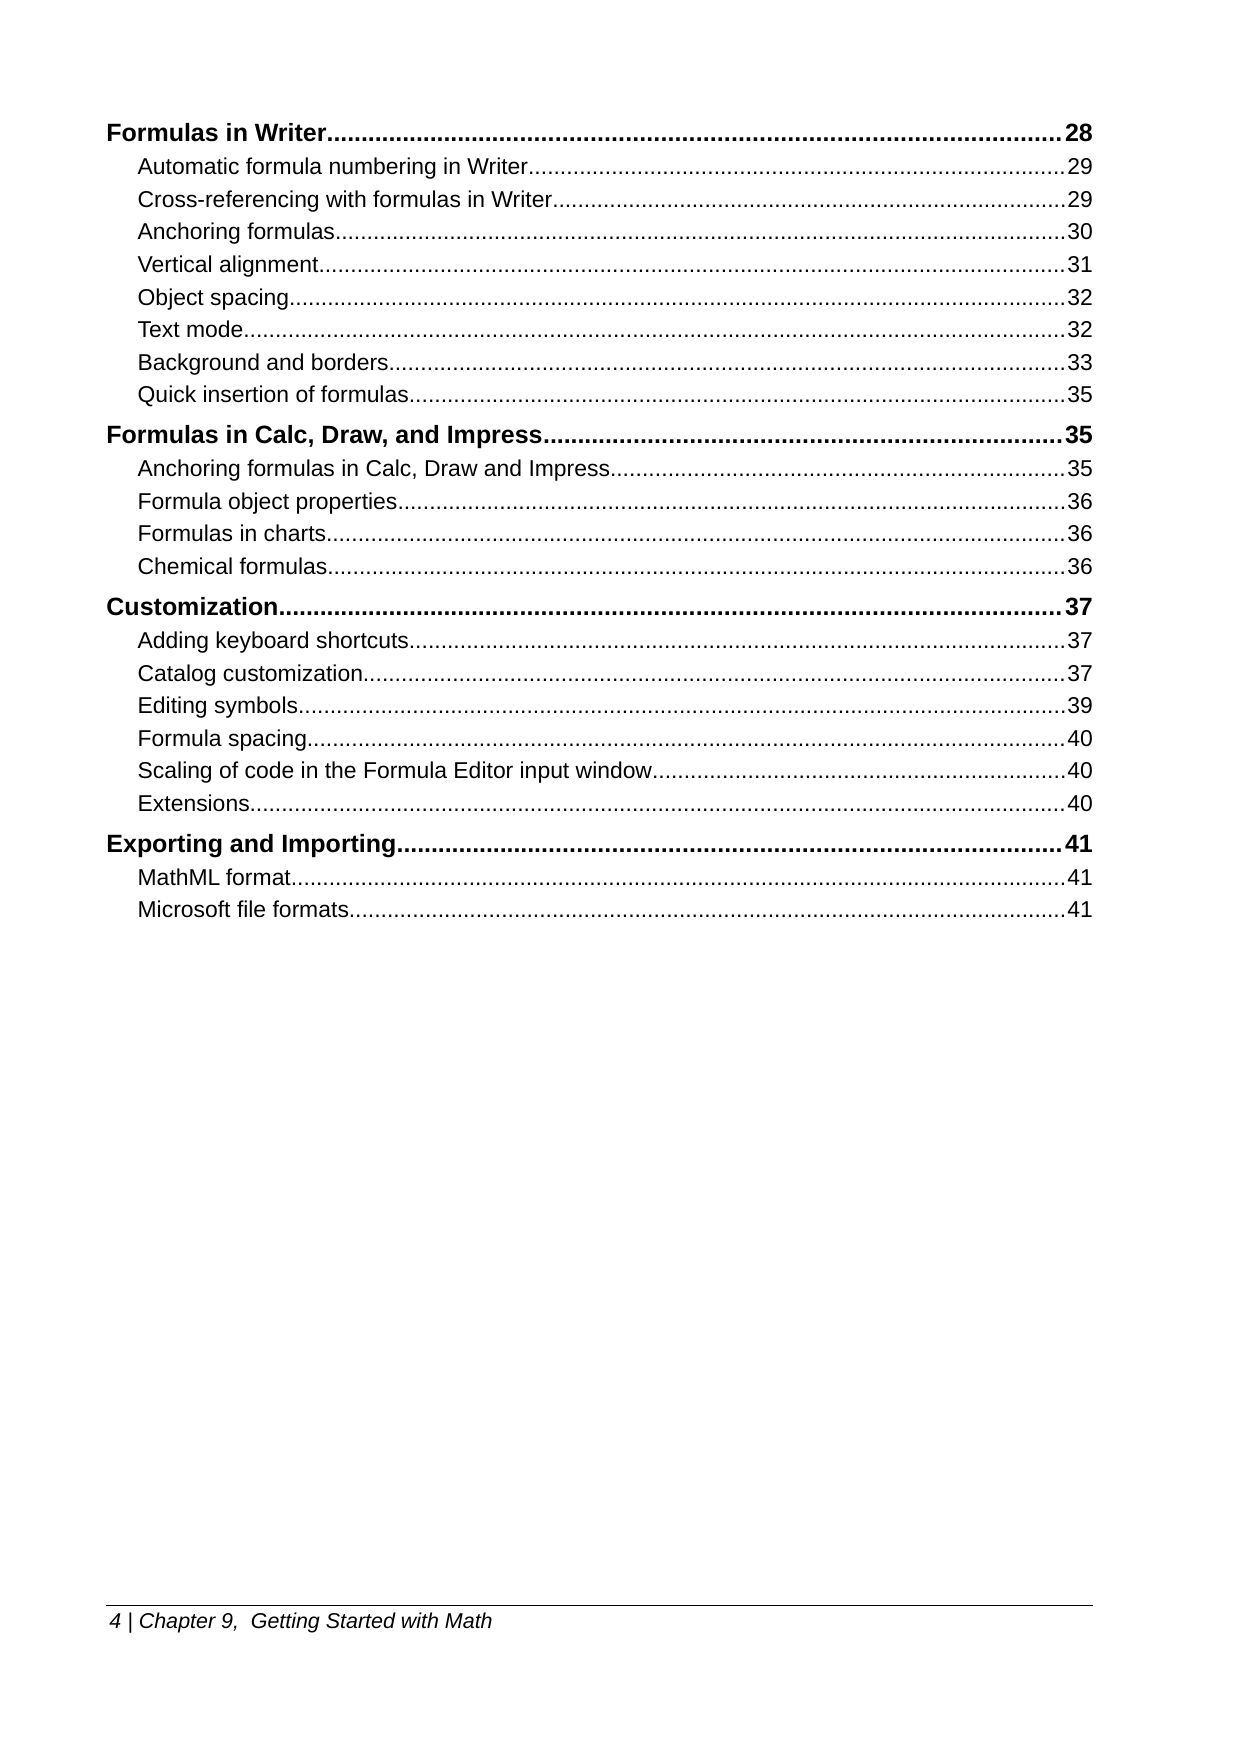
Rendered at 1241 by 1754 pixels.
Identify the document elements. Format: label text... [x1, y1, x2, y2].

text MathML format 41 [137, 864, 1093, 890]
text Quick insertion of formulas 35 [137, 381, 1093, 408]
text Cross-referencing with formulas in Writer 29 [137, 186, 1093, 212]
text Catalog customization 37 [137, 659, 1093, 686]
text Microsoft file formats 41 [137, 896, 1093, 923]
text Formulas in charts 36 [137, 520, 1093, 547]
text Customization 37 [106, 592, 1093, 621]
text Formulas in Calc, Draw, and Impress 35 [106, 420, 1093, 449]
text Anchoring formulas 30 [137, 218, 1093, 245]
text Object spacing 32 [137, 283, 1093, 310]
text Formulas in Writer 28 [106, 118, 1093, 147]
text Exporting and Importing 41 [106, 829, 1093, 857]
text Scaling of code in the Formula Editor input window 40 [137, 757, 1093, 784]
text Editing symbols 39 [137, 692, 1093, 718]
text Text mode 32 [137, 316, 1093, 342]
text Formula object properties 36 [137, 488, 1093, 514]
text Automatic formula numbering in Writer 29 [137, 153, 1093, 179]
text Adding keyboard shortcuts 37 [137, 627, 1093, 653]
text Background and borders 33 [137, 349, 1093, 375]
text Chemical formulas 36 [137, 553, 1093, 579]
text Anchoring formulas in Calc, Draw and Impress 35 [137, 455, 1093, 482]
text Vertical alignment 31 [137, 251, 1093, 277]
text Extensions 40 [137, 790, 1093, 816]
text Formula spacing 40 [137, 725, 1093, 751]
